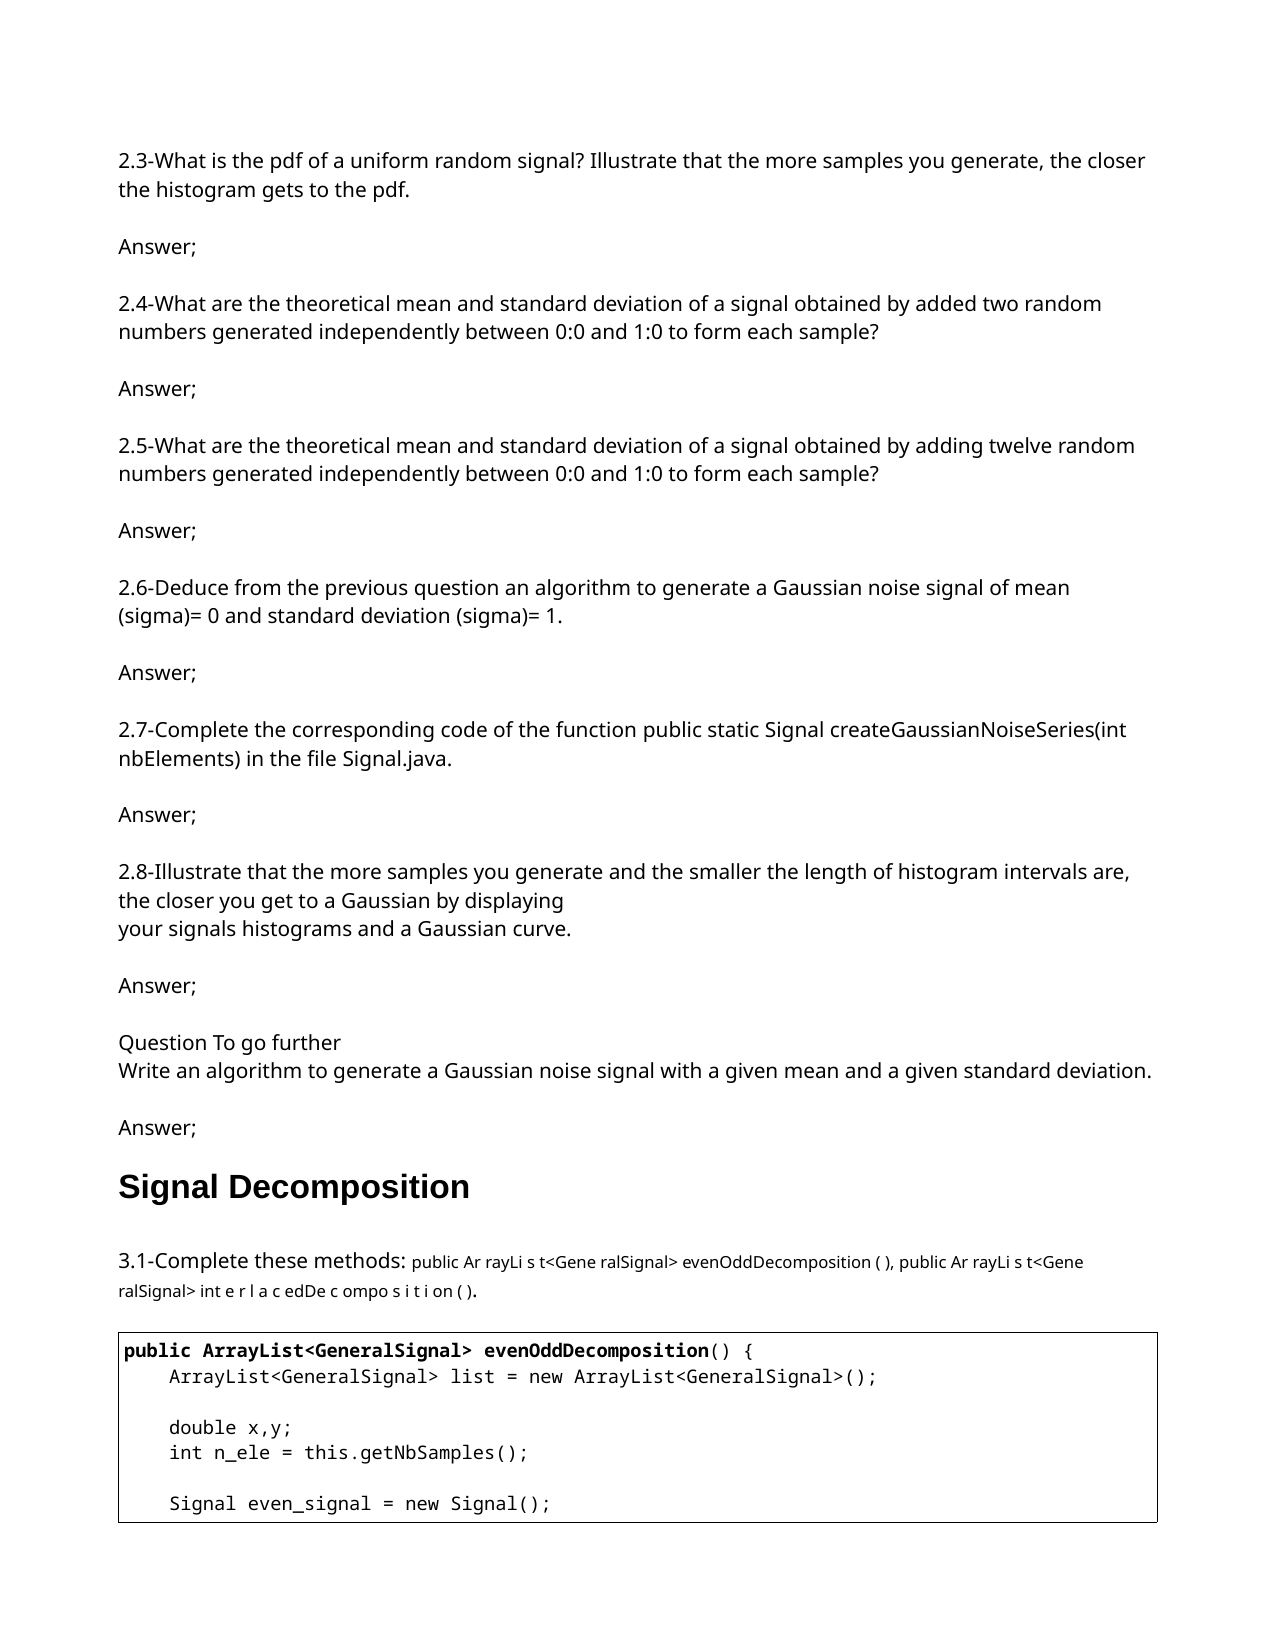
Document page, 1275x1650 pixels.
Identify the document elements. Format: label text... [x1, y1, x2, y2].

text Answer; [118, 971, 1157, 1000]
text 2.6-Deduce from the previous question an algorithm to generate a Gaussian noise signal of mean (sigma)= 0 and standard deviation (sigma)= 1. [118, 573, 1157, 630]
text Answer; [118, 1113, 1157, 1142]
text Answer; [118, 658, 1157, 687]
text Write an algorithm to generate a Gaussian noise signal with a given mean and a given standard deviation. [118, 1057, 1157, 1085]
subtitle Signal Decomposition [118, 1167, 1157, 1206]
text 2.4-What are the theoretical mean and standard deviation of a signal obtained by added two random numbers generated independently between 0:0 and 1:0 to form each sample? [118, 289, 1157, 346]
text your signals histograms and a Gaussian curve. [118, 914, 1157, 943]
table_header public ArrayList<GeneralSignal> evenOddDecomposition() { ArrayList<GeneralSignal> list = new ArrayList<GeneralSignal>(); double x,y; int n_ele = this.getNbSamples(); Signal even_signal = new Signal(); [119, 1333, 1157, 1522]
text Answer; [118, 516, 1157, 545]
text 2.5-What are the theoretical mean and standard deviation of a signal obtained by adding twelve random numbers generated independently between 0:0 and 1:0 to form each sample? [118, 431, 1157, 488]
text 2.3-What is the pdf of a uniform random signal? Illustrate that the more samples you generate, the closer the histogram gets to the pdf. [118, 147, 1157, 203]
text 2.8-Illustrate that the more samples you generate and the smaller the length of histogram intervals are, the closer you get to a Gaussian by displaying [118, 857, 1157, 914]
text Question To go further [118, 1028, 1157, 1057]
text Answer; [118, 801, 1157, 829]
text Answer; [118, 232, 1157, 260]
text Answer; [118, 374, 1157, 402]
text 2.7-Complete the corresponding code of the function public static Signal createGaussianNoiseSeries(int nbElements) in the file Signal.java. [118, 715, 1157, 772]
text 3.1-Complete these methods: public Ar rayLi s t<Gene ralSignal> evenOddDecomposition ( ), public Ar rayLi s t<Gene ralSignal> int e r l a c edDe c ompo s i t i on ( ). [118, 1246, 1157, 1303]
